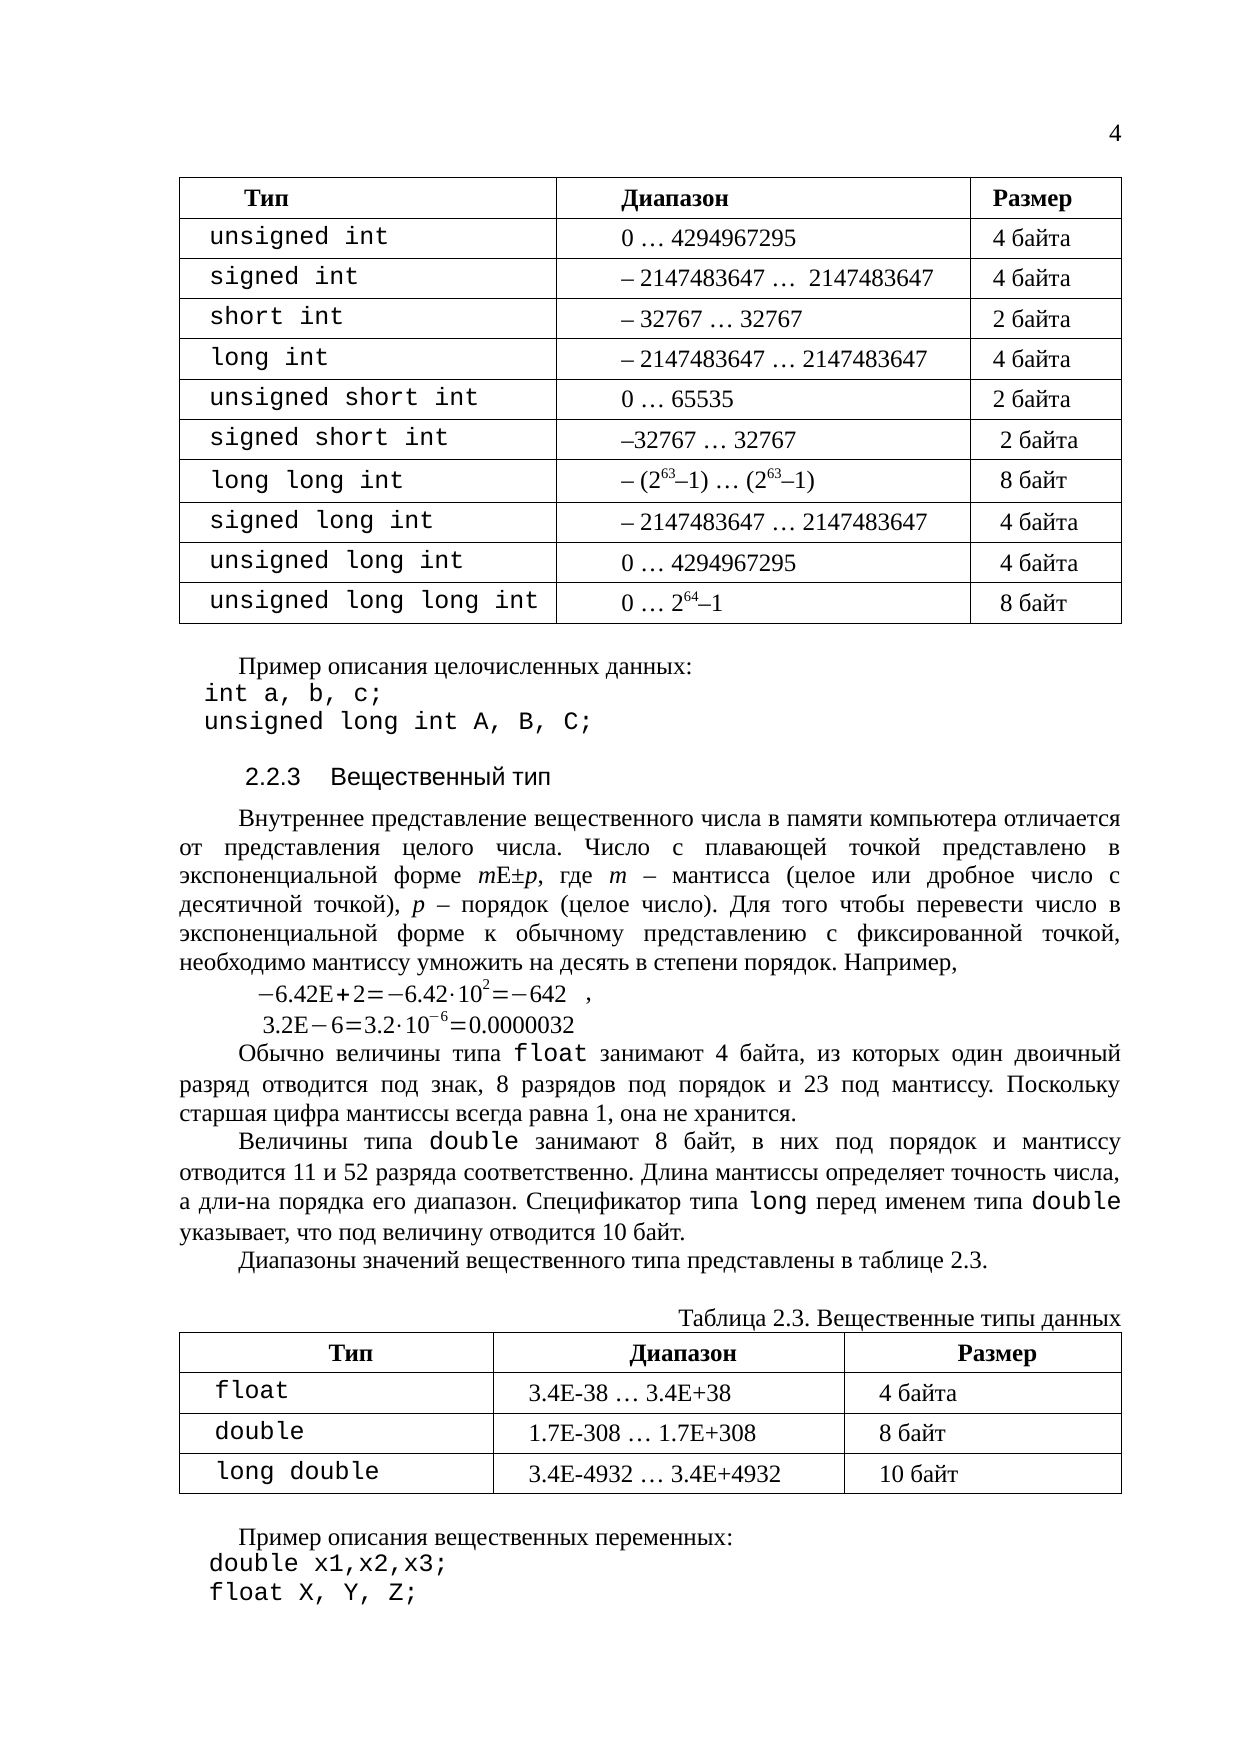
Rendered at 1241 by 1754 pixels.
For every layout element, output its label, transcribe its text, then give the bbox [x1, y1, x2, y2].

table_cell – 2147483647 … 2147483647 [557, 339, 970, 379]
table_cell long int [180, 339, 556, 379]
table_cell –32767 … 32767 [557, 420, 970, 459]
table_cell signed long int [180, 503, 556, 542]
text Диапазоны значений вещественного типа представлены в таблице 2.3. [179, 1246, 1121, 1274]
table_cell unsigned long int [180, 543, 556, 582]
subtitle Вещественный тип [179, 762, 1121, 791]
table_cell 0 … 4294967295 [557, 543, 970, 582]
table_cell 4 байта [971, 503, 1121, 542]
table_header Размер [845, 1333, 1121, 1372]
table_header Размер [971, 178, 1121, 217]
table_cell 3.4Е-4932 … 3.4E+4932 [494, 1454, 844, 1493]
text int a, b, c; [179, 680, 1121, 708]
table_cell long long int [180, 460, 556, 502]
table_header Диапазон [557, 178, 970, 217]
table_cell 2 байта [971, 299, 1121, 338]
table_cell 8 байт [971, 460, 1121, 502]
table_cell unsigned int [180, 219, 556, 258]
table_cell 8 байт [845, 1414, 1121, 1453]
text float X, Y, Z; [179, 1579, 1121, 1607]
table_cell 4 байта [971, 339, 1121, 379]
table_cell – 2147483647 … 2147483647 [557, 259, 970, 298]
table_cell unsigned short int [180, 380, 556, 419]
table_cell 0 … 65535 [557, 380, 970, 419]
table_header Тип [180, 178, 556, 217]
table_cell unsigned long long int [180, 583, 556, 623]
table_cell double [180, 1414, 493, 1453]
table_cell 2 байта [971, 380, 1121, 419]
text Обычно величины типа float занимают 4 байта, из которых один двоичный разряд отводится под знак, 8 разрядов под порядок и 23 под мантиссу. Поскольку старшая цифра мантиссы всегда равна 1, она не хранится. [179, 1038, 1121, 1126]
text Величины типа double занимают 8 байт, в них под порядок и мантиссу отводится 11 и 52 разряда соответственно. Длина мантиссы определяет точность числа, а дли-на порядка его диапазон. Спецификатор типа long перед именем типа double указывает, что под величину отводится 10 байт. [179, 1126, 1121, 1246]
table_cell signed int [180, 259, 556, 298]
table_cell 4 байта [971, 543, 1121, 582]
table_cell – (263–1) … (263–1) [557, 460, 970, 502]
table_cell 0 … 264–1 [557, 583, 970, 623]
table_cell long double [180, 1454, 493, 1493]
text unsigned long int A, B, C; [179, 708, 1121, 737]
table_cell 4 байта [971, 259, 1121, 298]
table_header Тип [180, 1333, 493, 1372]
table_cell 1.7Е-308 … 1.7E+308 [494, 1414, 844, 1453]
text double x1,x2,x3; [179, 1551, 1121, 1579]
table_cell 8 байт [971, 583, 1121, 623]
table_cell short int [180, 299, 556, 338]
table_cell 10 байт [845, 1454, 1121, 1493]
text Пример описания целочисленных данных: [179, 651, 1121, 680]
table_cell 0 … 4294967295 [557, 219, 970, 258]
table_cell 4 байта [971, 219, 1121, 258]
table_header Диапазон [494, 1333, 844, 1372]
text , [179, 976, 1121, 1007]
table_cell – 32767 … 32767 [557, 299, 970, 338]
table_cell 4 байта [845, 1373, 1121, 1412]
table_cell float [180, 1373, 493, 1412]
table_cell 2 байта [971, 420, 1121, 459]
text Таблица 2.3. Вещественные типы данных [179, 1303, 1121, 1332]
table_cell 3.4Е-38 … 3.4E+38 [494, 1373, 844, 1412]
table_cell signed short int [180, 420, 556, 459]
text Внутреннее представление вещественного числа в памяти компьютера отличается от представления целого числа. Число с плавающей точкой представлено в экспоненциальной форме mE±p, где m – мантисса (целое или дробное число с десятичной точкой), p – порядок (целое число). Для того чтобы перевести число в экспоненциальной форме к обычному представлению с фиксированной точкой, необходимо мантиссу умножить на десять в степени порядок. Например, [179, 803, 1121, 976]
text Пример описания вещественных переменных: [179, 1522, 1121, 1551]
table_cell – 2147483647 … 2147483647 [557, 503, 970, 542]
